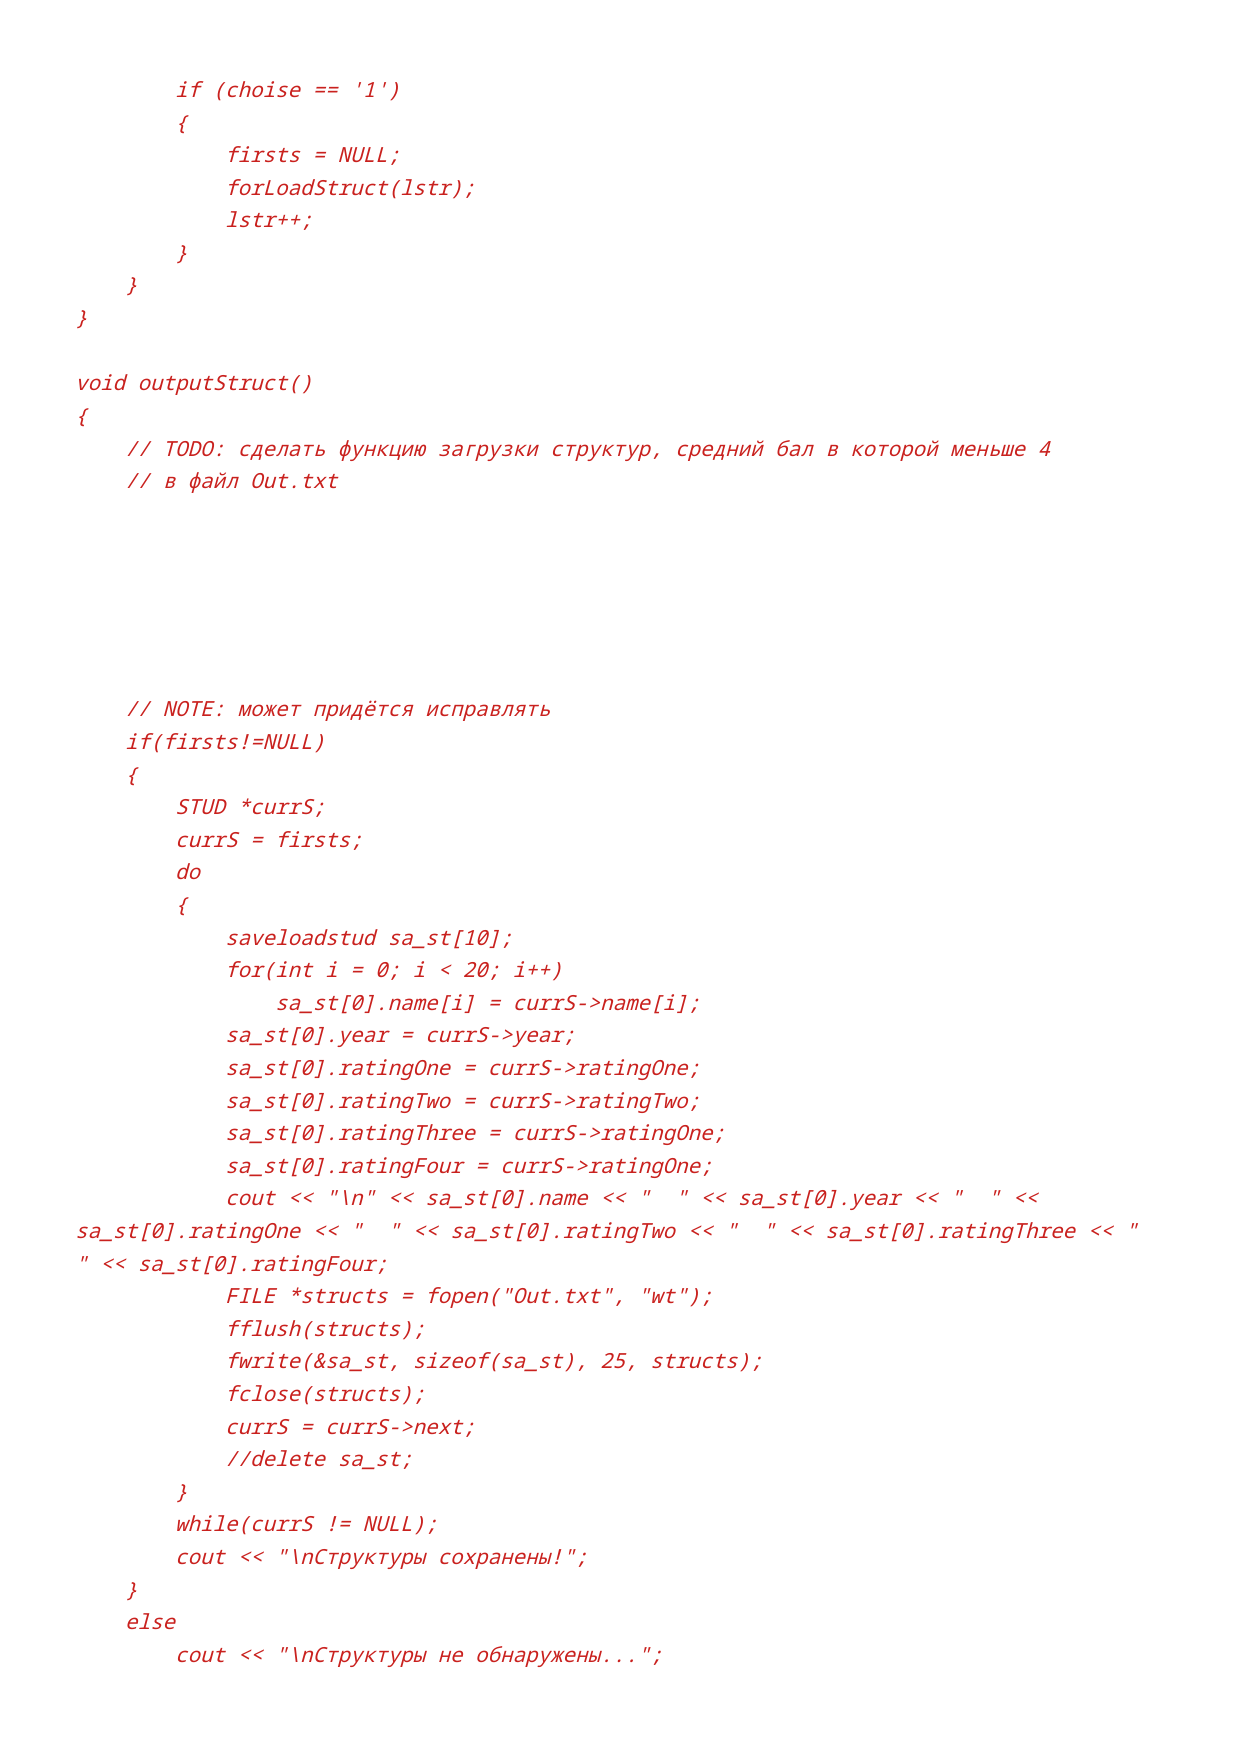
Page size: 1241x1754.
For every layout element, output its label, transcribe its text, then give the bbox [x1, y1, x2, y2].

text if (choise == '1') [75, 75, 1165, 103]
text lstr++; [75, 205, 1165, 234]
text void outputStruct() [75, 368, 1165, 397]
text sa_st[0].ratingTwo = currS->ratingTwo; [75, 1086, 1165, 1114]
text FILE *structs = fopen("Out.txt", "wt"); [75, 1281, 1165, 1310]
text fclose(structs); [75, 1379, 1165, 1408]
text forLoadStruct(lstr); [75, 173, 1165, 201]
text saveloadstud sa_st[10]; [75, 923, 1165, 951]
text { [75, 890, 1165, 918]
text } [75, 1575, 1165, 1603]
text // в файл Out.txt [75, 466, 1165, 495]
text currS = firsts; [75, 825, 1165, 853]
text sa_st[0].ratingThree = currS->ratingOne; [75, 1118, 1165, 1147]
text cout << "\n" << sa_st[0].name << " " << sa_st[0].year << " " << sa_st[0].ratingOne << " " << sa_st[0].ratingTwo << " " << sa_st[0].ratingThree << " " << sa_st[0].ratingFour; [75, 1183, 1165, 1277]
text fwrite(&sa_st, sizeof(sa_st), 25, structs); [75, 1347, 1165, 1375]
text do [75, 857, 1165, 886]
text firsts = NULL; [75, 140, 1165, 169]
text sa_st[0].year = currS->year; [75, 1021, 1165, 1049]
text { [75, 401, 1165, 429]
text sa_st[0].ratingFour = currS->ratingOne; [75, 1151, 1165, 1179]
text // TODO: сделать функцию загрузки структур, средний бал в которой меньше 4 [75, 434, 1165, 462]
text { [75, 108, 1165, 136]
text sa_st[0].name[i] = currS->name[i]; [75, 988, 1165, 1016]
text } [75, 1477, 1165, 1505]
text cout << "\nСтруктуры сохранены!"; [75, 1542, 1165, 1571]
text } [75, 303, 1165, 332]
text else [75, 1607, 1165, 1636]
text sa_st[0].ratingOne = currS->ratingOne; [75, 1053, 1165, 1082]
text cout << "\nСтруктуры не обнаружены..."; [75, 1640, 1165, 1668]
text { [75, 760, 1165, 788]
text } [75, 238, 1165, 266]
text fflush(structs); [75, 1314, 1165, 1342]
text //delete sa_st; [75, 1444, 1165, 1473]
text if(firsts!=NULL) [75, 727, 1165, 756]
text // NOTE: может придётся исправлять [75, 694, 1165, 723]
text currS = currS->next; [75, 1412, 1165, 1440]
text while(currS != NULL); [75, 1509, 1165, 1538]
text } [75, 271, 1165, 299]
text for(int i = 0; i < 20; i++) [75, 955, 1165, 984]
text STUD *currS; [75, 792, 1165, 821]
